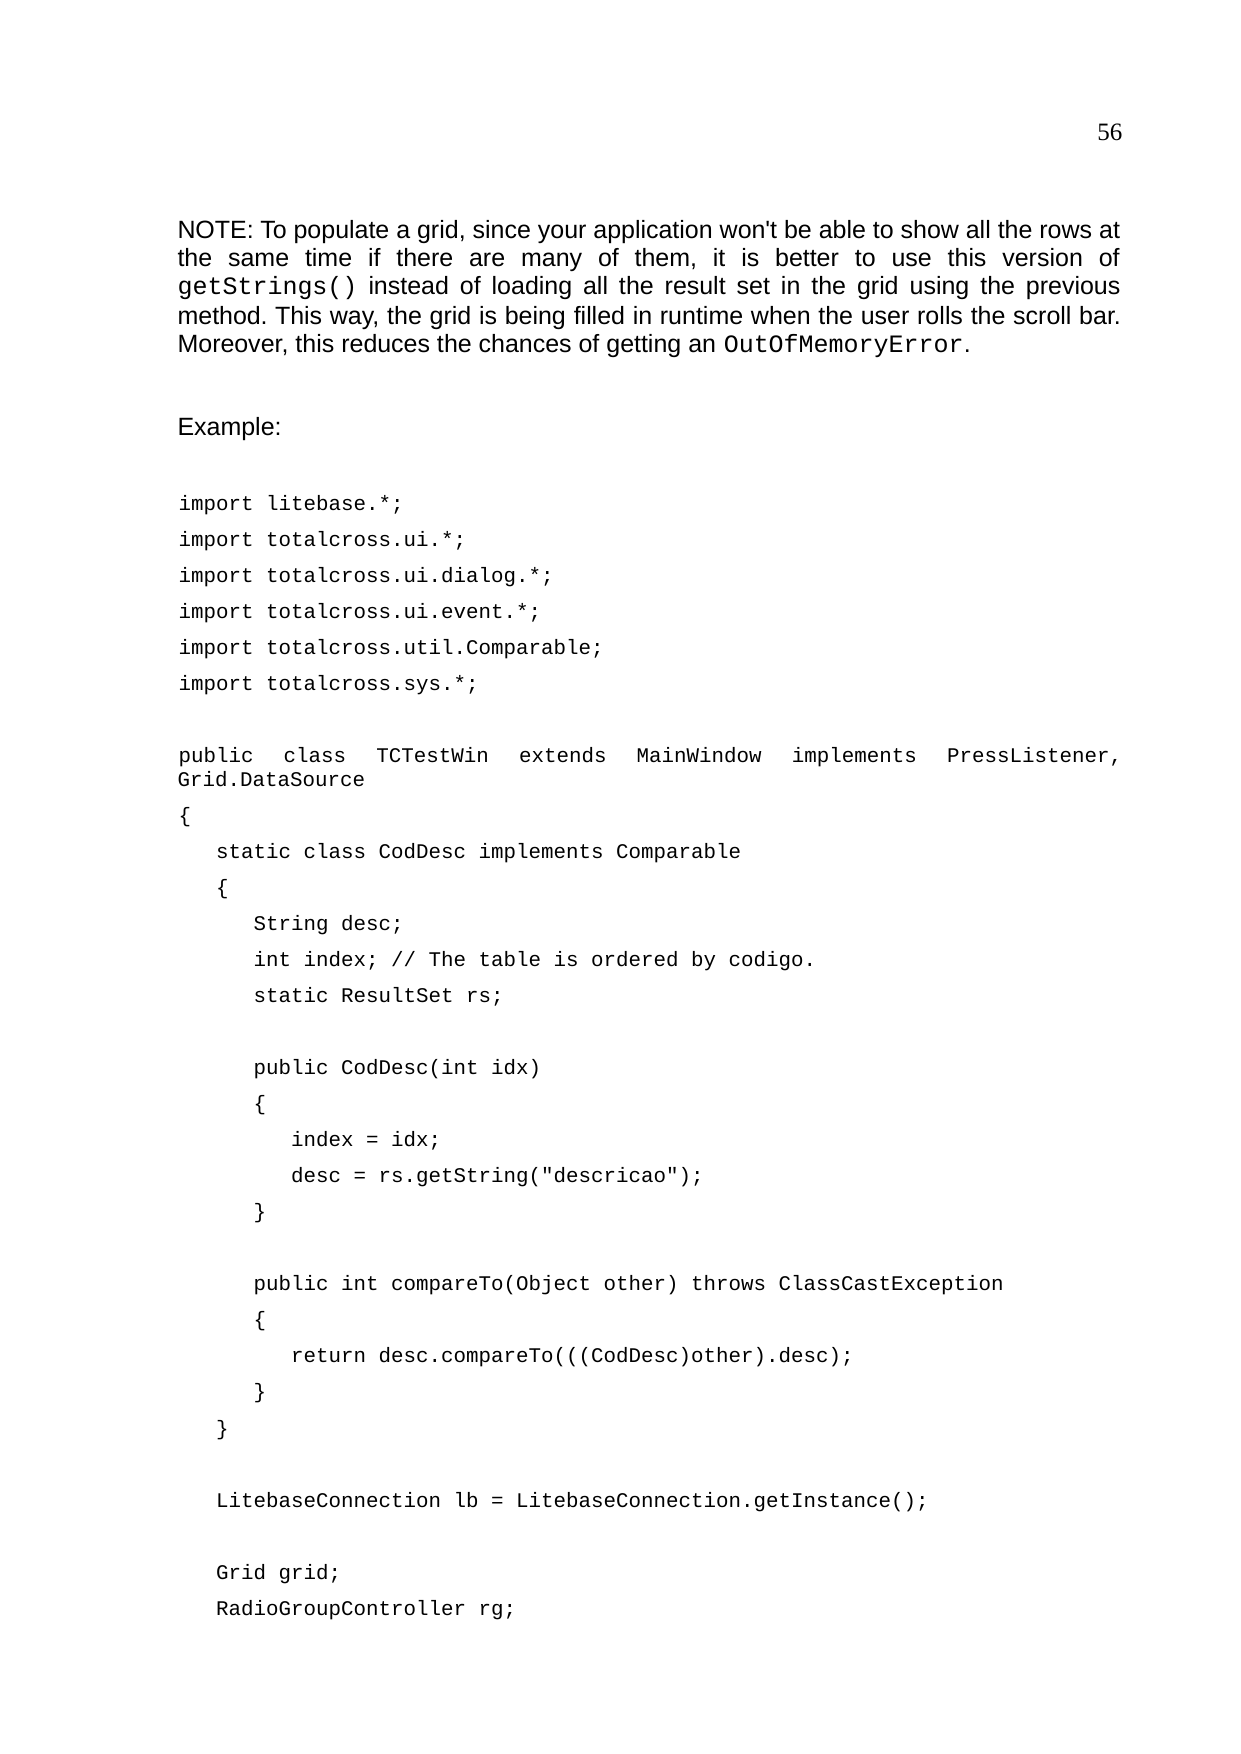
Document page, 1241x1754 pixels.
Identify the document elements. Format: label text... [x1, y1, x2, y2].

list LitebaseConnection lb = LitebaseConnection.getInstance(); [177, 1490, 1122, 1513]
list String desc; [177, 913, 1122, 937]
list static ResultSet rs; [177, 985, 1122, 1009]
list index = idx; [177, 1129, 1122, 1153]
list import totalcross.ui.event.*; [177, 601, 1122, 625]
list } [177, 1382, 1122, 1405]
list NOTE: To populate a grid, since your application won't be able to show all the rows at the same time if there are many of them, it is better to use this version of getStrings() instead of loading all the result set in the grid using the previous method. This way, the grid is being filled in runtime when the user rolls the scroll bar. Moreover, this reduces the chances of getting an OutOfMemoryError. [177, 216, 1122, 359]
list public CodDesc(int idx) [177, 1057, 1122, 1081]
list { [177, 805, 1122, 828]
list import totalcross.sys.*; [177, 673, 1122, 697]
list } [177, 1418, 1122, 1441]
list import totalcross.ui.dialog.*; [177, 565, 1122, 589]
list RadioGroupController rg; [177, 1598, 1122, 1621]
list Grid grid; [177, 1562, 1122, 1585]
list return desc.compareTo(((CodDesc)other).desc); [177, 1346, 1122, 1369]
list } [177, 1201, 1122, 1225]
list desc = rs.getString("descricao"); [177, 1165, 1122, 1189]
list public class TCTestWin extends MainWindow implements PressListener, Grid.DataSource [177, 745, 1122, 792]
list { [177, 1093, 1122, 1117]
list static class CodDesc implements Comparable [177, 841, 1122, 864]
list { [177, 877, 1122, 901]
list int index; // The table is ordered by codigo. [177, 949, 1122, 973]
list import totalcross.util.Comparable; [177, 637, 1122, 661]
list public int compareTo(Object other) throws ClassCastException [177, 1273, 1122, 1297]
list import totalcross.ui.*; [177, 529, 1122, 553]
list { [177, 1309, 1122, 1333]
list Example: [177, 412, 1122, 440]
list import litebase.*; [177, 493, 1122, 517]
